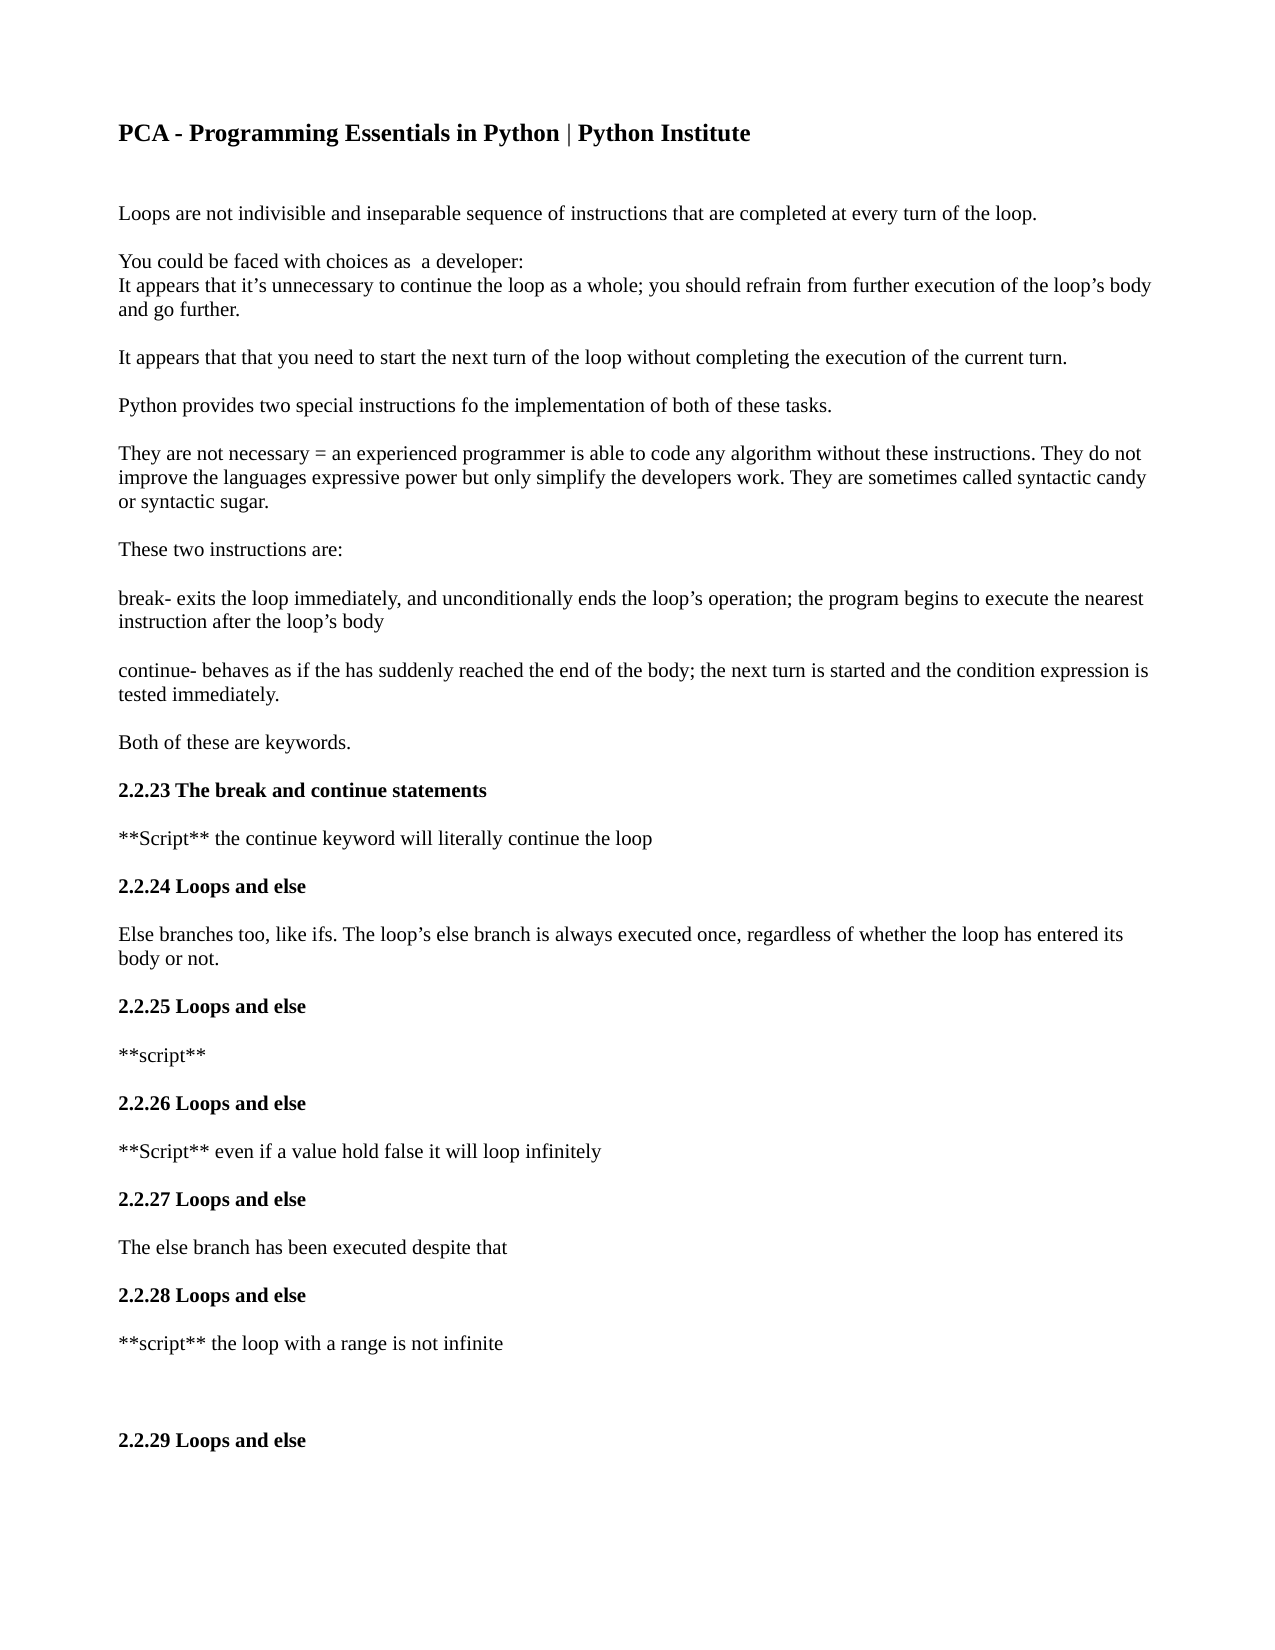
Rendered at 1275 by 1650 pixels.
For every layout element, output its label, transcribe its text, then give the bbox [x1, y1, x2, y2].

text They are not necessary = an experienced programmer is able to code any algorithm without these instructions. They do not improve the languages expressive power but only simplify the developers work. They are sometimes called syntactic candy or syntactic sugar. [118, 441, 1157, 513]
text break- exits the loop immediately, and unconditionally ends the loop’s operation; the program begins to execute the nearest instruction after the loop’s body [118, 585, 1157, 633]
text **script** [118, 1043, 1157, 1067]
text Else branches too, like ifs. The loop’s else branch is always executed once, regardless of whether the loop has entered its body or not. [118, 922, 1157, 970]
text 2.2.24 Loops and else [118, 874, 1157, 898]
text Both of these are keywords. [118, 730, 1157, 754]
text **Script** even if a value hold false it will loop infinitely [118, 1139, 1157, 1163]
text **Script** the continue keyword will literally continue the loop [118, 826, 1157, 850]
text These two instructions are: [118, 537, 1157, 561]
text Python provides two special instructions fo the implementation of both of these tasks. [118, 393, 1157, 417]
text 2.2.28 Loops and else [118, 1283, 1157, 1307]
text It appears that that you need to start the next turn of the loop without completing the execution of the current turn. [118, 345, 1157, 369]
text 2.2.29 Loops and else [118, 1428, 1157, 1452]
text 2.2.27 Loops and else [118, 1187, 1157, 1211]
text **script** the loop with a range is not infinite [118, 1331, 1157, 1355]
text You could be faced with choices as a developer: [118, 248, 1157, 273]
text 2.2.25 Loops and else [118, 994, 1157, 1018]
text It appears that it’s unnecessary to continue the loop as a whole; you should refrain from further execution of the loop’s body and go further. [118, 273, 1157, 321]
text Loops are not indivisible and inseparable sequence of instructions that are completed at every turn of the loop. [118, 200, 1157, 224]
text 2.2.23 The break and continue statements [118, 778, 1157, 802]
text The else branch has been executed despite that [118, 1235, 1157, 1259]
text continue- behaves as if the has suddenly reached the end of the body; the next turn is started and the condition expression is tested immediately. [118, 658, 1157, 706]
text 2.2.26 Loops and else [118, 1091, 1157, 1115]
